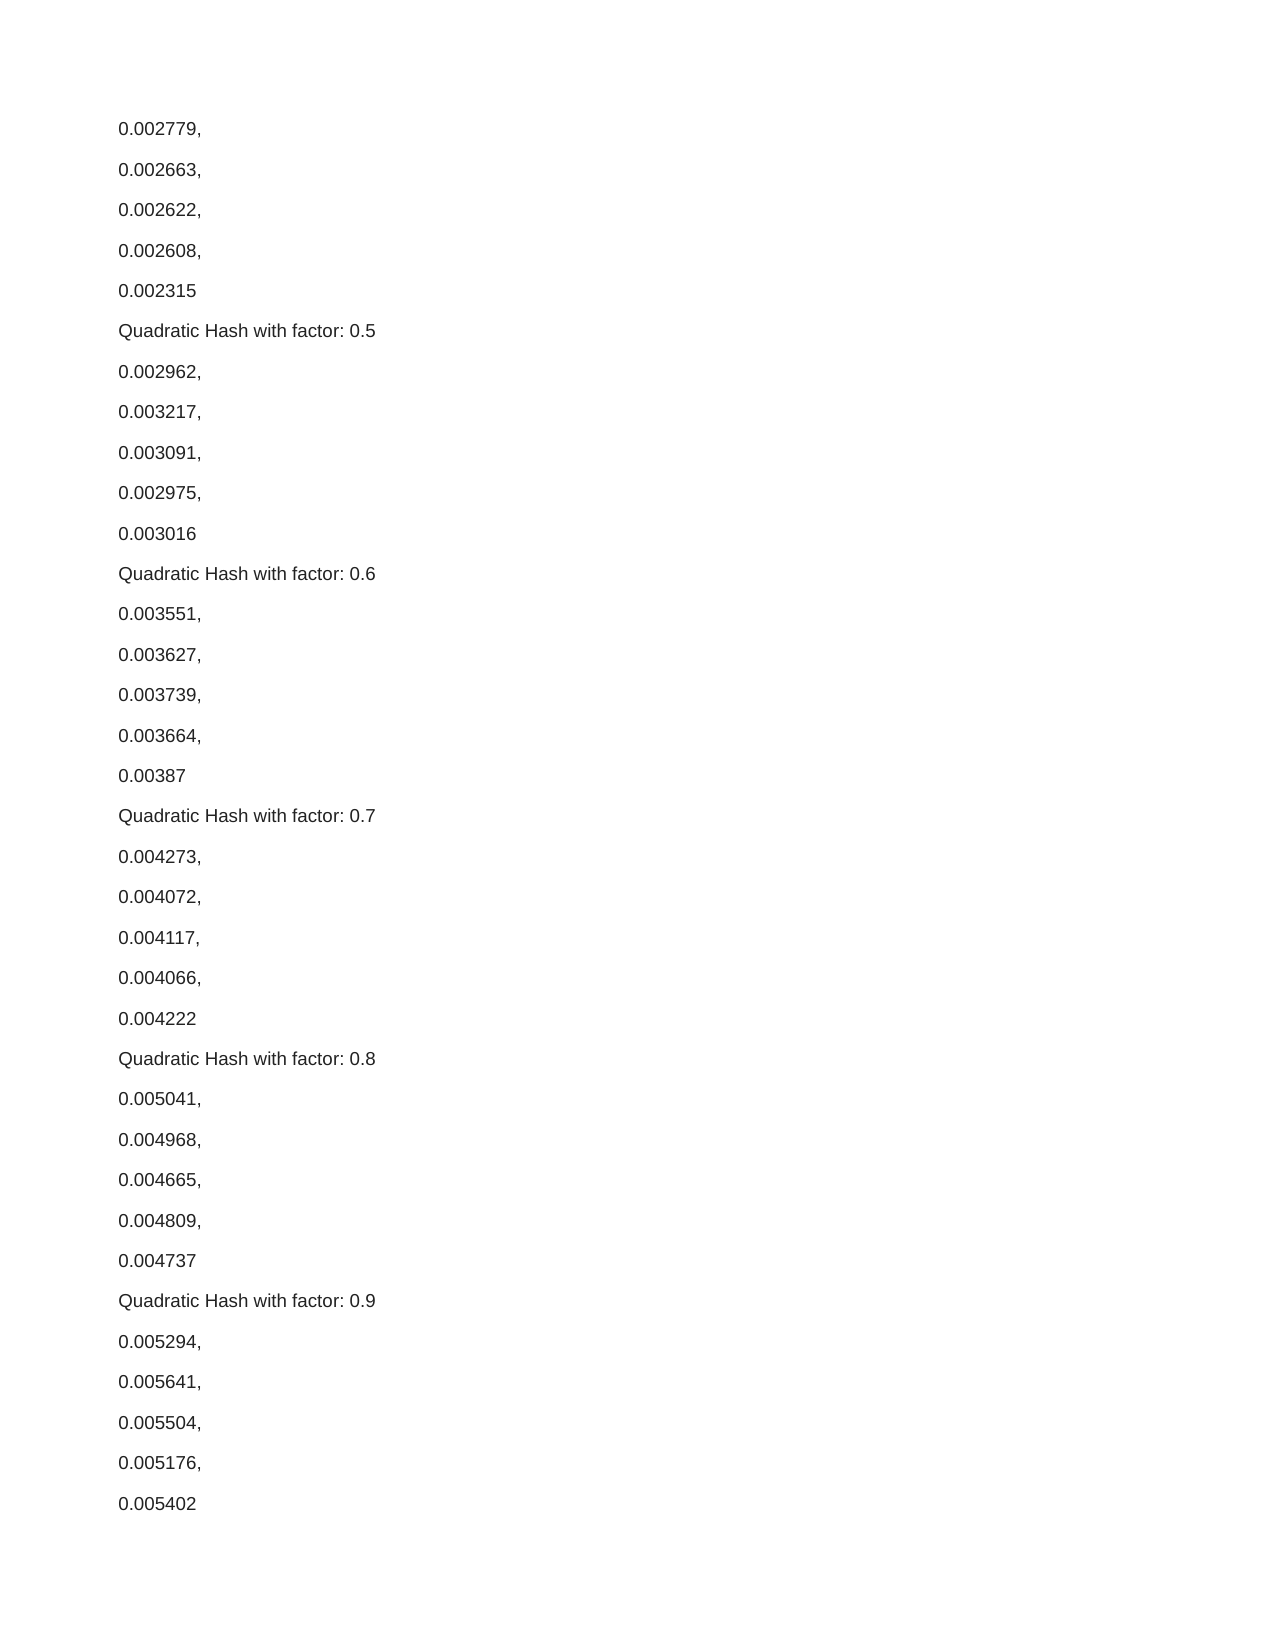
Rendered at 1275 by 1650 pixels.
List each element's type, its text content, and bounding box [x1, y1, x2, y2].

text 0.003551, [118, 603, 1157, 625]
text 0.005504, [118, 1411, 1157, 1433]
text Quadratic Hash with factor: 0.6 [118, 563, 1157, 584]
text 0.005641, [118, 1371, 1157, 1393]
text Quadratic Hash with factor: 0.7 [118, 805, 1157, 827]
text 0.00387 [118, 765, 1157, 786]
text 0.003217, [118, 401, 1157, 423]
text Quadratic Hash with factor: 0.8 [118, 1048, 1157, 1069]
text 0.003739, [118, 684, 1157, 706]
text 0.004273, [118, 846, 1157, 867]
text 0.002779, [118, 118, 1157, 140]
text 0.004066, [118, 967, 1157, 988]
text 0.004072, [118, 886, 1157, 908]
text 0.004737 [118, 1250, 1157, 1271]
text 0.004968, [118, 1128, 1157, 1150]
text 0.002663, [118, 158, 1157, 180]
text 0.004809, [118, 1209, 1157, 1231]
text 0.002975, [118, 482, 1157, 503]
text 0.002315 [118, 280, 1157, 301]
text 0.004117, [118, 926, 1157, 948]
text 0.003664, [118, 724, 1157, 746]
text 0.005402 [118, 1492, 1157, 1514]
text 0.005294, [118, 1331, 1157, 1352]
text 0.004222 [118, 1007, 1157, 1029]
text 0.005041, [118, 1088, 1157, 1110]
text 0.003091, [118, 441, 1157, 463]
text 0.002608, [118, 239, 1157, 261]
text Quadratic Hash with factor: 0.9 [118, 1290, 1157, 1312]
text 0.004665, [118, 1169, 1157, 1191]
text 0.003016 [118, 522, 1157, 544]
text 0.003627, [118, 643, 1157, 665]
text Quadratic Hash with factor: 0.5 [118, 320, 1157, 342]
text 0.005176, [118, 1452, 1157, 1473]
text 0.002962, [118, 361, 1157, 382]
text 0.002622, [118, 199, 1157, 221]
